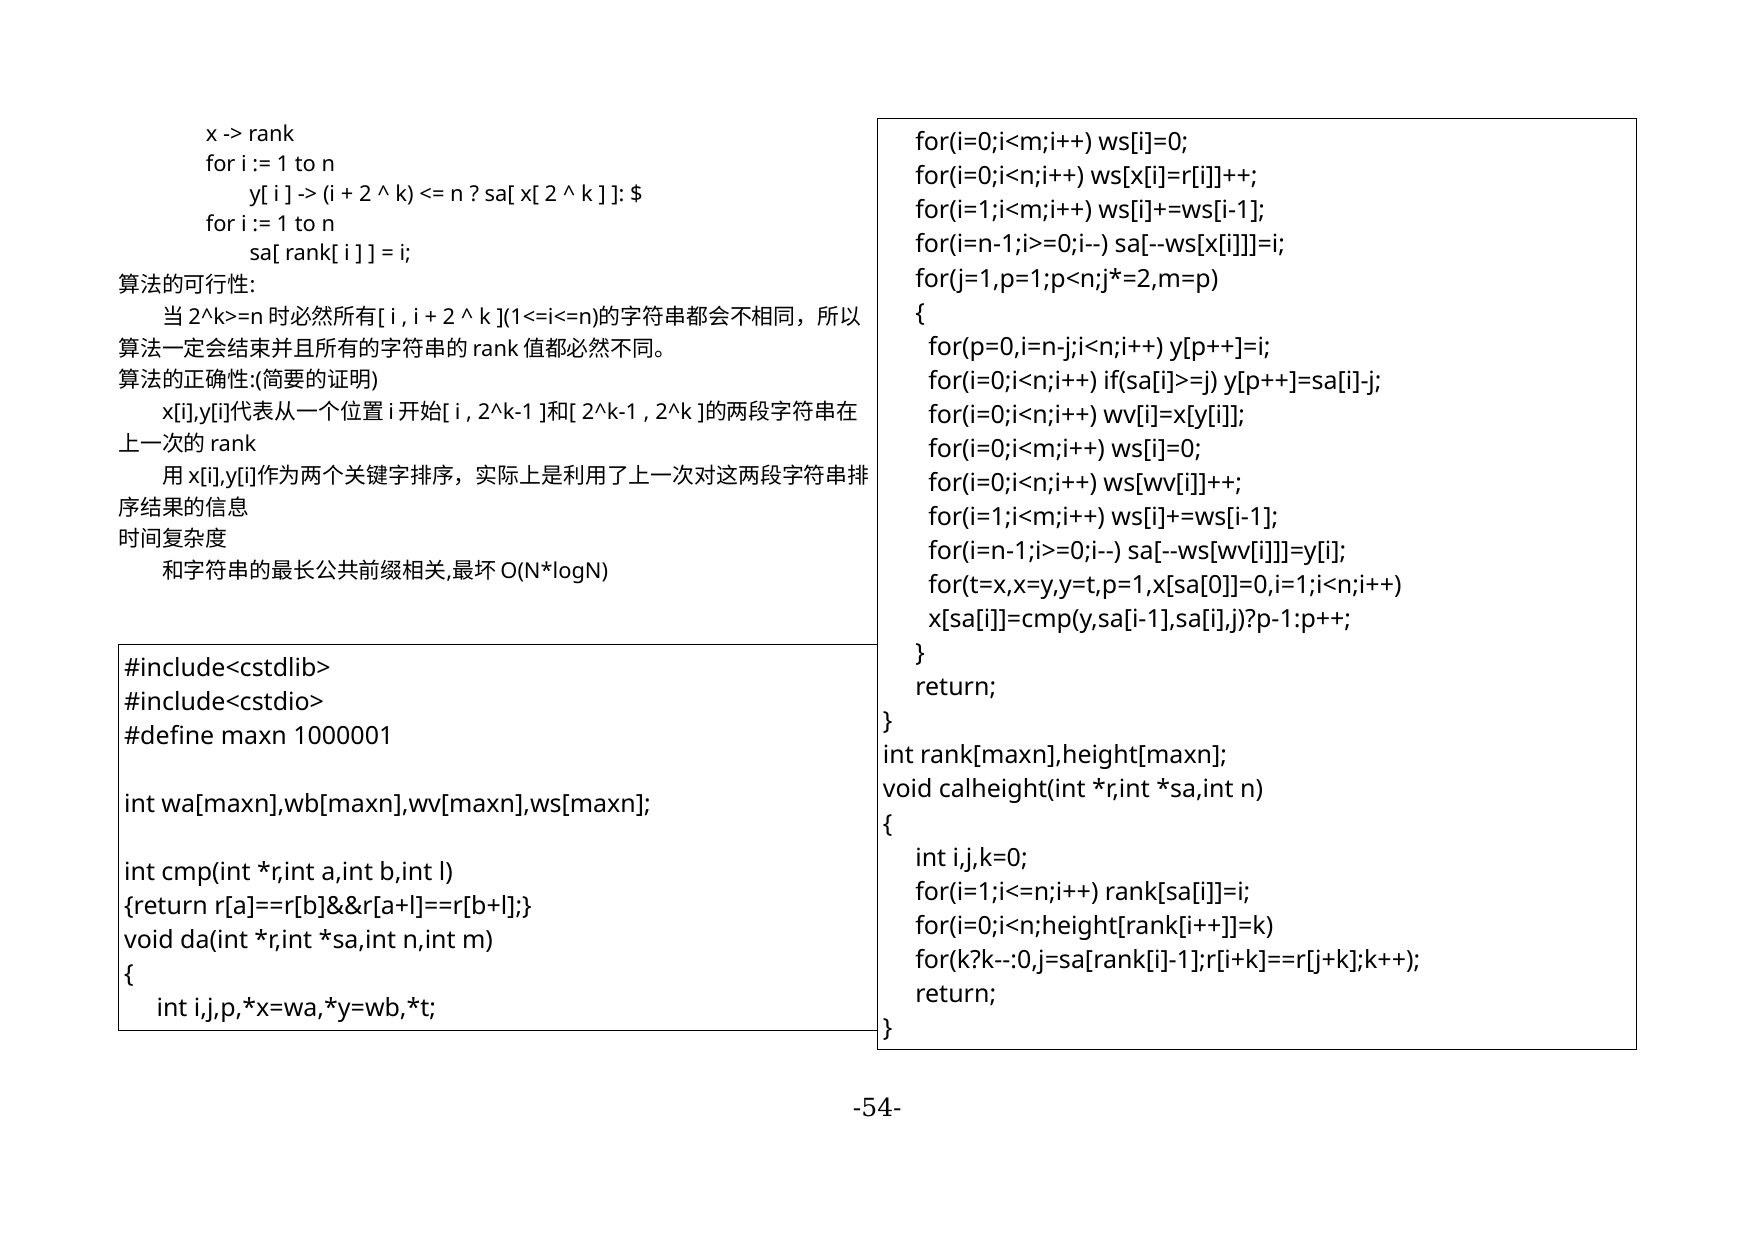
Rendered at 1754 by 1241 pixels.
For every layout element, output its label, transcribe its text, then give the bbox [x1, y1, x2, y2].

table_header for(i=0;i<m;i++) ws[i]=0; for(i=0;i<n;i++) ws[x[i]=r[i]]++; for(i=1;i<m;i++) ws[i]+=ws[i-1]; for(i=n-1;i>=0;i--) sa[--ws[x[i]]]=i; for(j=1,p=1;p<n;j*=2,m=p) { for(p=0,i=n-j;i<n;i++) y[p++]=i; for(i=0;i<n;i++) if(sa[i]>=j) y[p++]=sa[i]-j; for(i=0;i<n;i++) wv[i]=x[y[i]]; for(i=0;i<m;i++) ws[i]=0; for(i=0;i<n;i++) ws[wv[i]]++; for(i=1;i<m;i++) ws[i]+=ws[i-1]; for(i=n-1;i>=0;i--) sa[--ws[wv[i]]]=y[i]; for(t=x,x=y,y=t,p=1,x[sa[0]]=0,i=1;i<n;i++) x[sa[i]]=cmp(y,sa[i-1],sa[i],j)?p-1:p++; } return; } int rank[maxn],height[maxn]; void calheight(int *r,int *sa,int n) { int i,j,k=0; for(i=1;i<=n;i++) rank[sa[i]]=i; for(i=0;i<n;height[rank[i++]]=k) for(k?k--:0,j=sa[rank[i]-1];r[i+k]==r[j+k];k++); return; } [878, 119, 1636, 1049]
text x -> rank for i := 1 to n y[ i ] -> (i + 2 ^ k) <= n ? sa[ x[ 2 ^ k ] ]: $ for i := 1 to n sa[ rank[ i ] ] = i; 算法的可行性: 当2^k>=n时必然所有[ i , i + 2 ^ k ](1<=i<=n)的字符串都会不相同，所以算法一定会结束并且所有的字符串的rank值都必然不同。 算法的正确性:(简要的证明) x[i],y[i]代表从一个位置i开始[ i , 2^k-1 ]和[ 2^k-1 , 2^k ]的两段字符串在上一次的rank 用x[i],y[i]作为两个关键字排序，实际上是利用了上一次对这两段字符串排序结果的信息 时间复杂度 和字符串的最长公共前缀相关,最坏O(N*logN) [118, 118, 877, 584]
table_header #include<cstdlib> #include<cstdio> #define maxn 1000001 int wa[maxn],wb[maxn],wv[maxn],ws[maxn]; int cmp(int *r,int a,int b,int l) {return r[a]==r[b]&&r[a+l]==r[b+l];} void da(int *r,int *sa,int n,int m) { int i,j,p,*x=wa,*y=wb,*t; [119, 645, 877, 1030]
